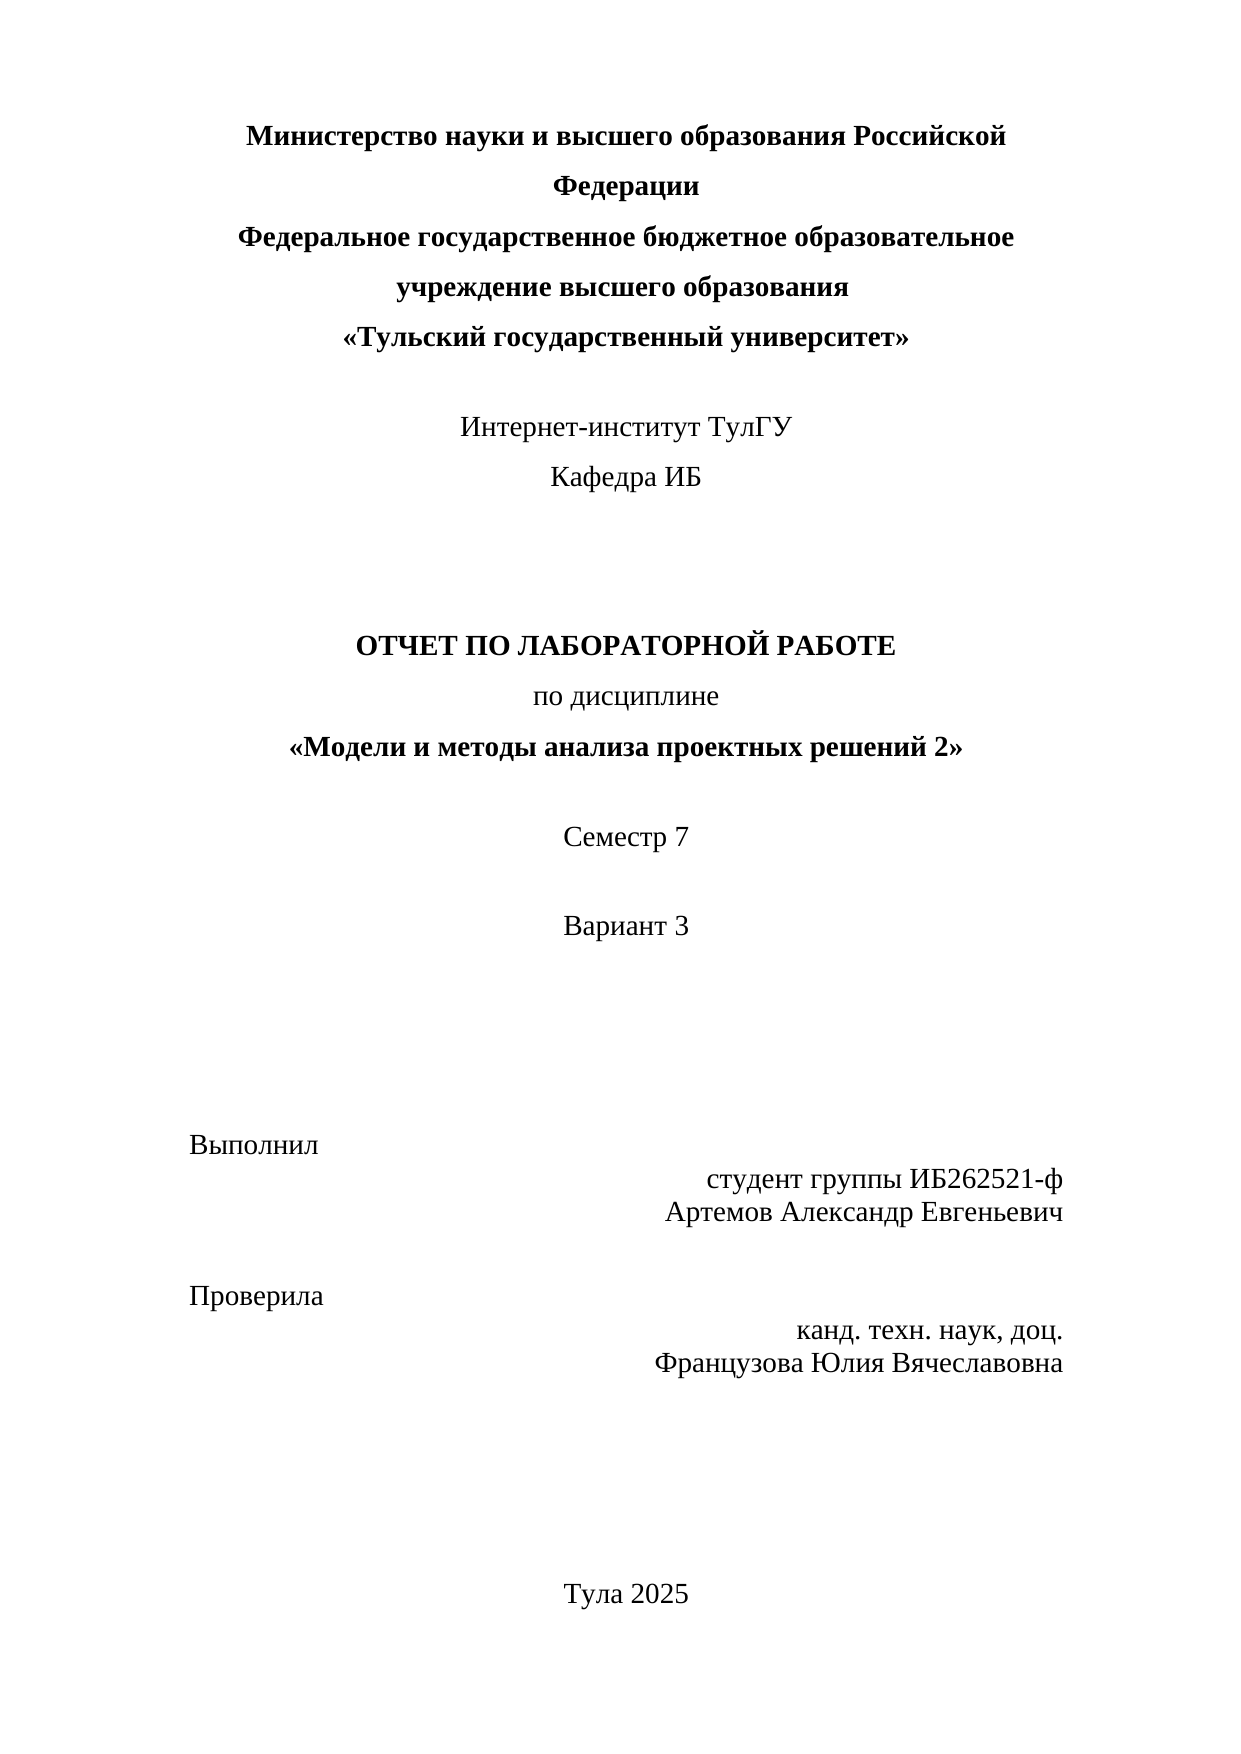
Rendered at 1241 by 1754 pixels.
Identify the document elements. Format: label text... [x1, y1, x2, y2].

text «Модели и методы анализа проектных решений 2» [189, 729, 1063, 762]
text студент группы ИБ262521-ф [189, 1161, 1063, 1194]
text Федеральное государственное бюджетное образовательное учреждение высшего образования «Тульский государственный университет» [189, 219, 1063, 353]
text Вариант 3 [189, 908, 1063, 942]
text Проверила [189, 1278, 1063, 1312]
text ОТЧЕТ ПО ЛАБОРАТОРНОЙ РАБОТЕ [189, 628, 1063, 662]
text по дисциплине [189, 678, 1063, 712]
text Кафедра ИБ [189, 459, 1063, 493]
text Семестр 7 [189, 819, 1063, 852]
text Выполнил [189, 1127, 1063, 1161]
text Министерство науки и высшего образования Российской Федерации [189, 118, 1063, 202]
text канд. техн. наук, доц. [189, 1312, 1063, 1346]
text Интернет-институт ТулГУ [189, 409, 1063, 443]
text Французова Юлия Вячеславовна [189, 1346, 1063, 1379]
text Тула 2025 [189, 1576, 1063, 1610]
text Артемов Александр Евгеньевич [189, 1194, 1063, 1228]
